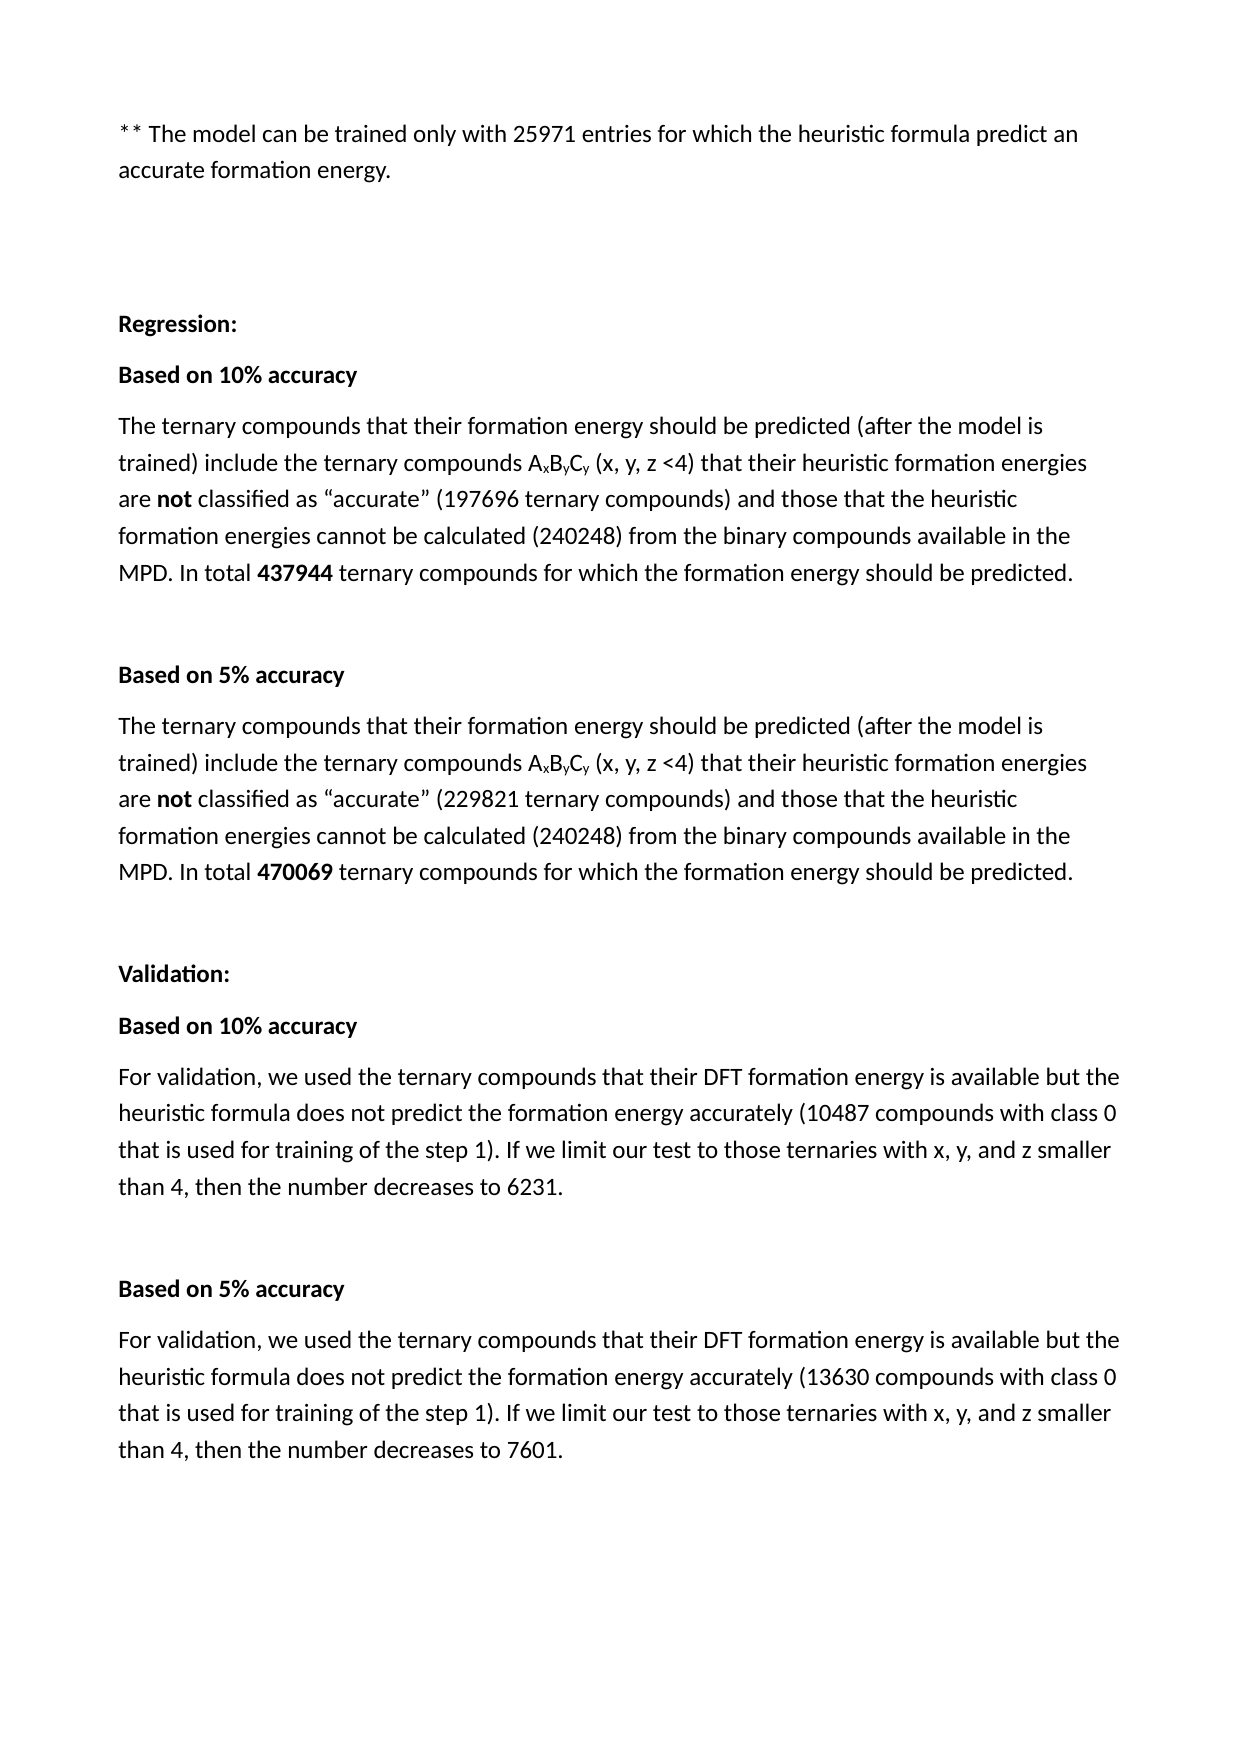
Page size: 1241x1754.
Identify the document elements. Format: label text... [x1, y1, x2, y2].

text ** The model can be trained only with 25971 entries for which the heuristic formula predict an accurate formation energy. [118, 118, 1122, 185]
text Regression: [118, 308, 1122, 339]
text Based on 5% accuracy [118, 1273, 1122, 1303]
text The ternary compounds that their formation energy should be predicted (after the model is trained) include the ternary compounds AxByCy (x, y, z <4) that their heuristic formation energies are not classified as “accurate” (229821 ternary compounds) and those that the heuristic formation energies cannot be calculated (240248) from the binary compounds available in the MPD. In total 470069 ternary compounds for which the formation energy should be predicted. [118, 710, 1122, 887]
text Based on 5% accuracy [118, 659, 1122, 689]
text The ternary compounds that their formation energy should be predicted (after the model is trained) include the ternary compounds AxByCy (x, y, z <4) that their heuristic formation energies are not classified as “accurate” (197696 ternary compounds) and those that the heuristic formation energies cannot be calculated (240248) from the binary compounds available in the MPD. In total 437944 ternary compounds for which the formation energy should be predicted. [118, 410, 1122, 587]
text Based on 10% accuracy [118, 1010, 1122, 1040]
text For validation, we used the ternary compounds that their DFT formation energy is available but the heuristic formula does not predict the formation energy accurately (10487 compounds with class 0 that is used for training of the step 1). If we limit our test to those ternaries with x, y, and z smaller than 4, then the number decreases to 6231. [118, 1061, 1122, 1201]
text For validation, we used the ternary compounds that their DFT formation energy is available but the heuristic formula does not predict the formation energy accurately (13630 compounds with class 0 that is used for training of the step 1). If we limit our test to those ternaries with x, y, and z smaller than 4, then the number decreases to 7601. [118, 1324, 1122, 1464]
text Validation: [118, 959, 1122, 989]
text Based on 10% accuracy [118, 359, 1122, 390]
